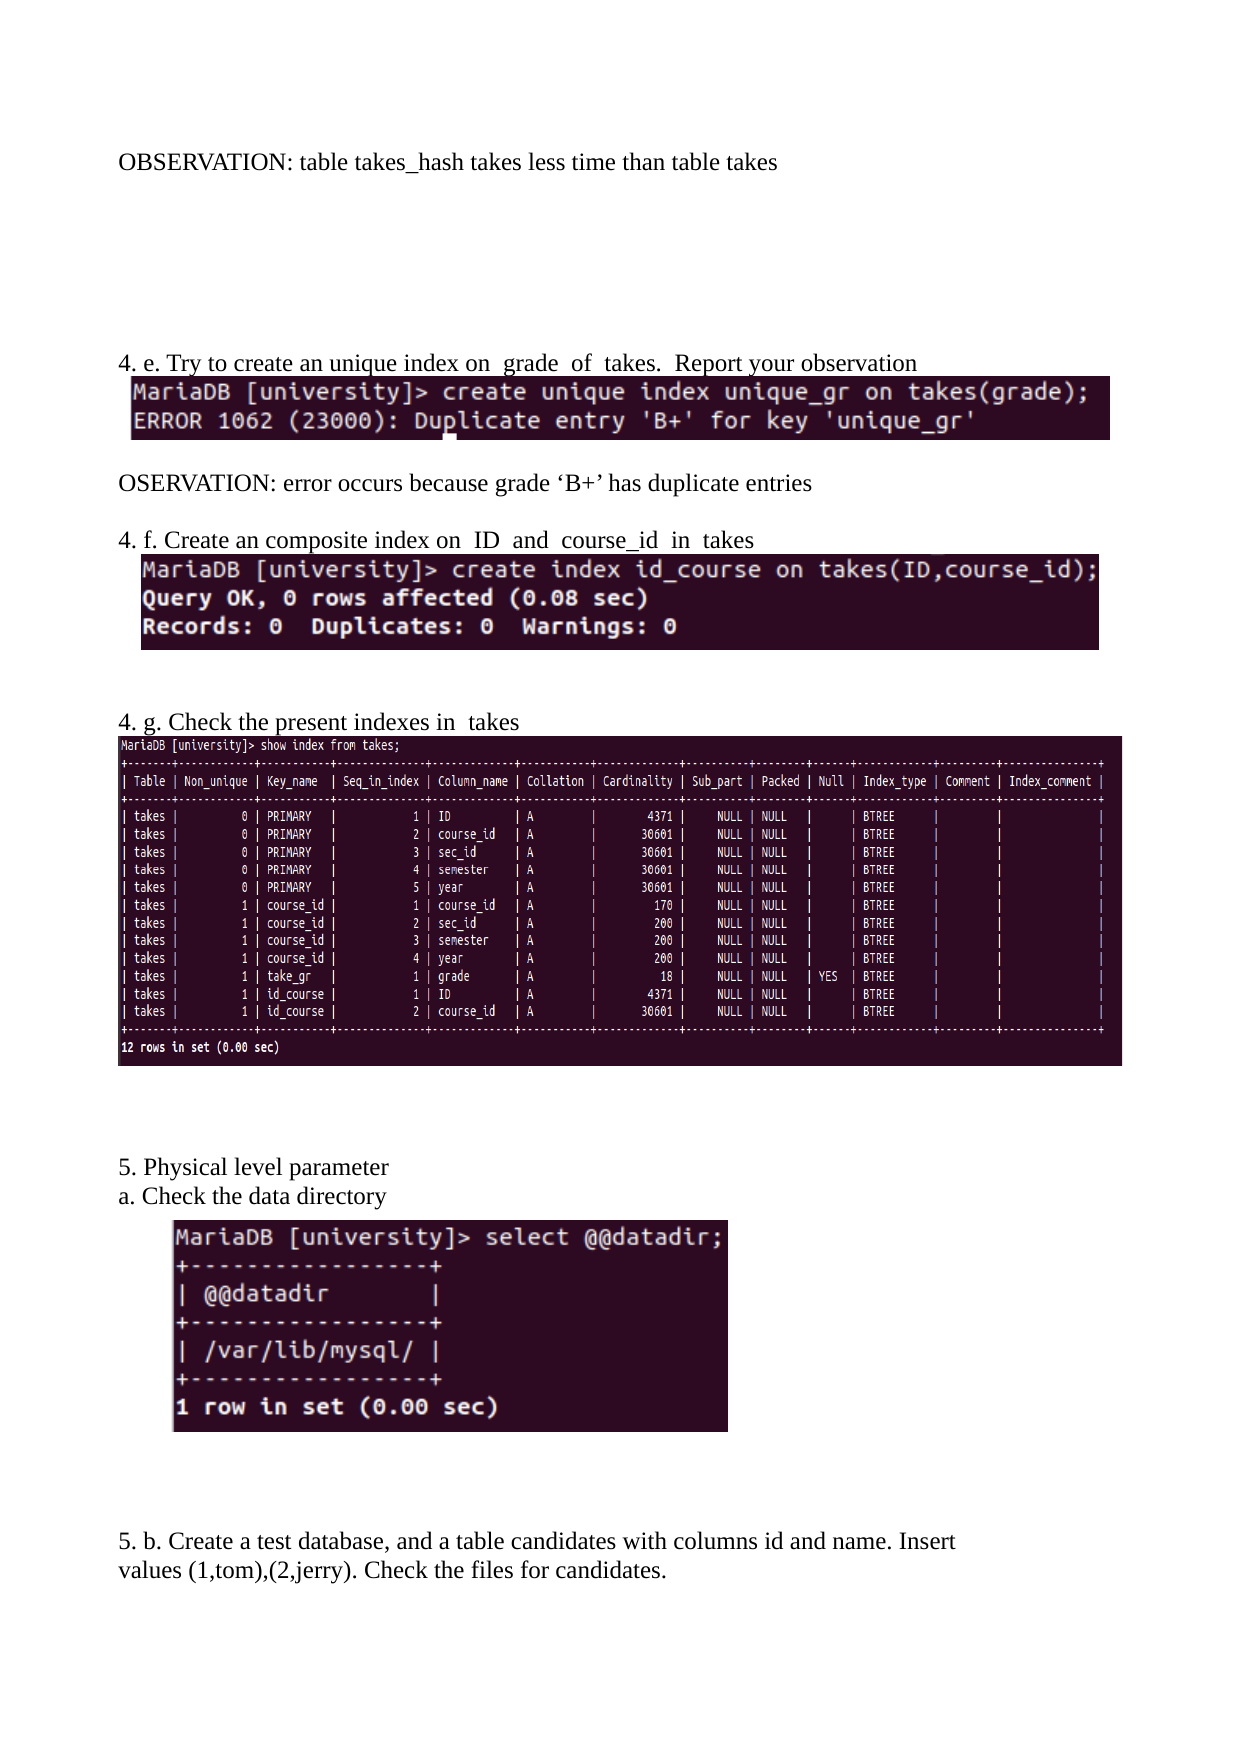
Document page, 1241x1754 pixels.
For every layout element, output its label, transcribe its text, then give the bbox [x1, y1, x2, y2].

text values (1,tom),(2,jerry). Check the files for candidates. [118, 1555, 1122, 1583]
text 4. g. Check the present indexes in ​ takes [118, 707, 1122, 736]
picture [118, 736, 1123, 1066]
picture [130, 376, 1110, 440]
text OSERVATION: error occurs because grade ‘B+’ has duplicate entries [118, 468, 1122, 497]
text a. Check the data directory [118, 1181, 1122, 1210]
text 4. e. Try to create an unique index on ​ grade ​ of ​ takes. ​ Report your observation [118, 348, 1122, 377]
text OBSERVATION: table takes_hash takes less time than table takes [118, 147, 1122, 176]
text 5. b. Create a test database, and a table candidates with columns id and name. Insert [118, 1526, 1122, 1555]
text 5. Physical level parameter [118, 1152, 1122, 1181]
picture [171, 1220, 728, 1432]
text 4. f. Create an composite index on ​ ID ​ and ​ course_id ​ in ​ takes [118, 526, 1122, 554]
picture [141, 554, 1099, 650]
